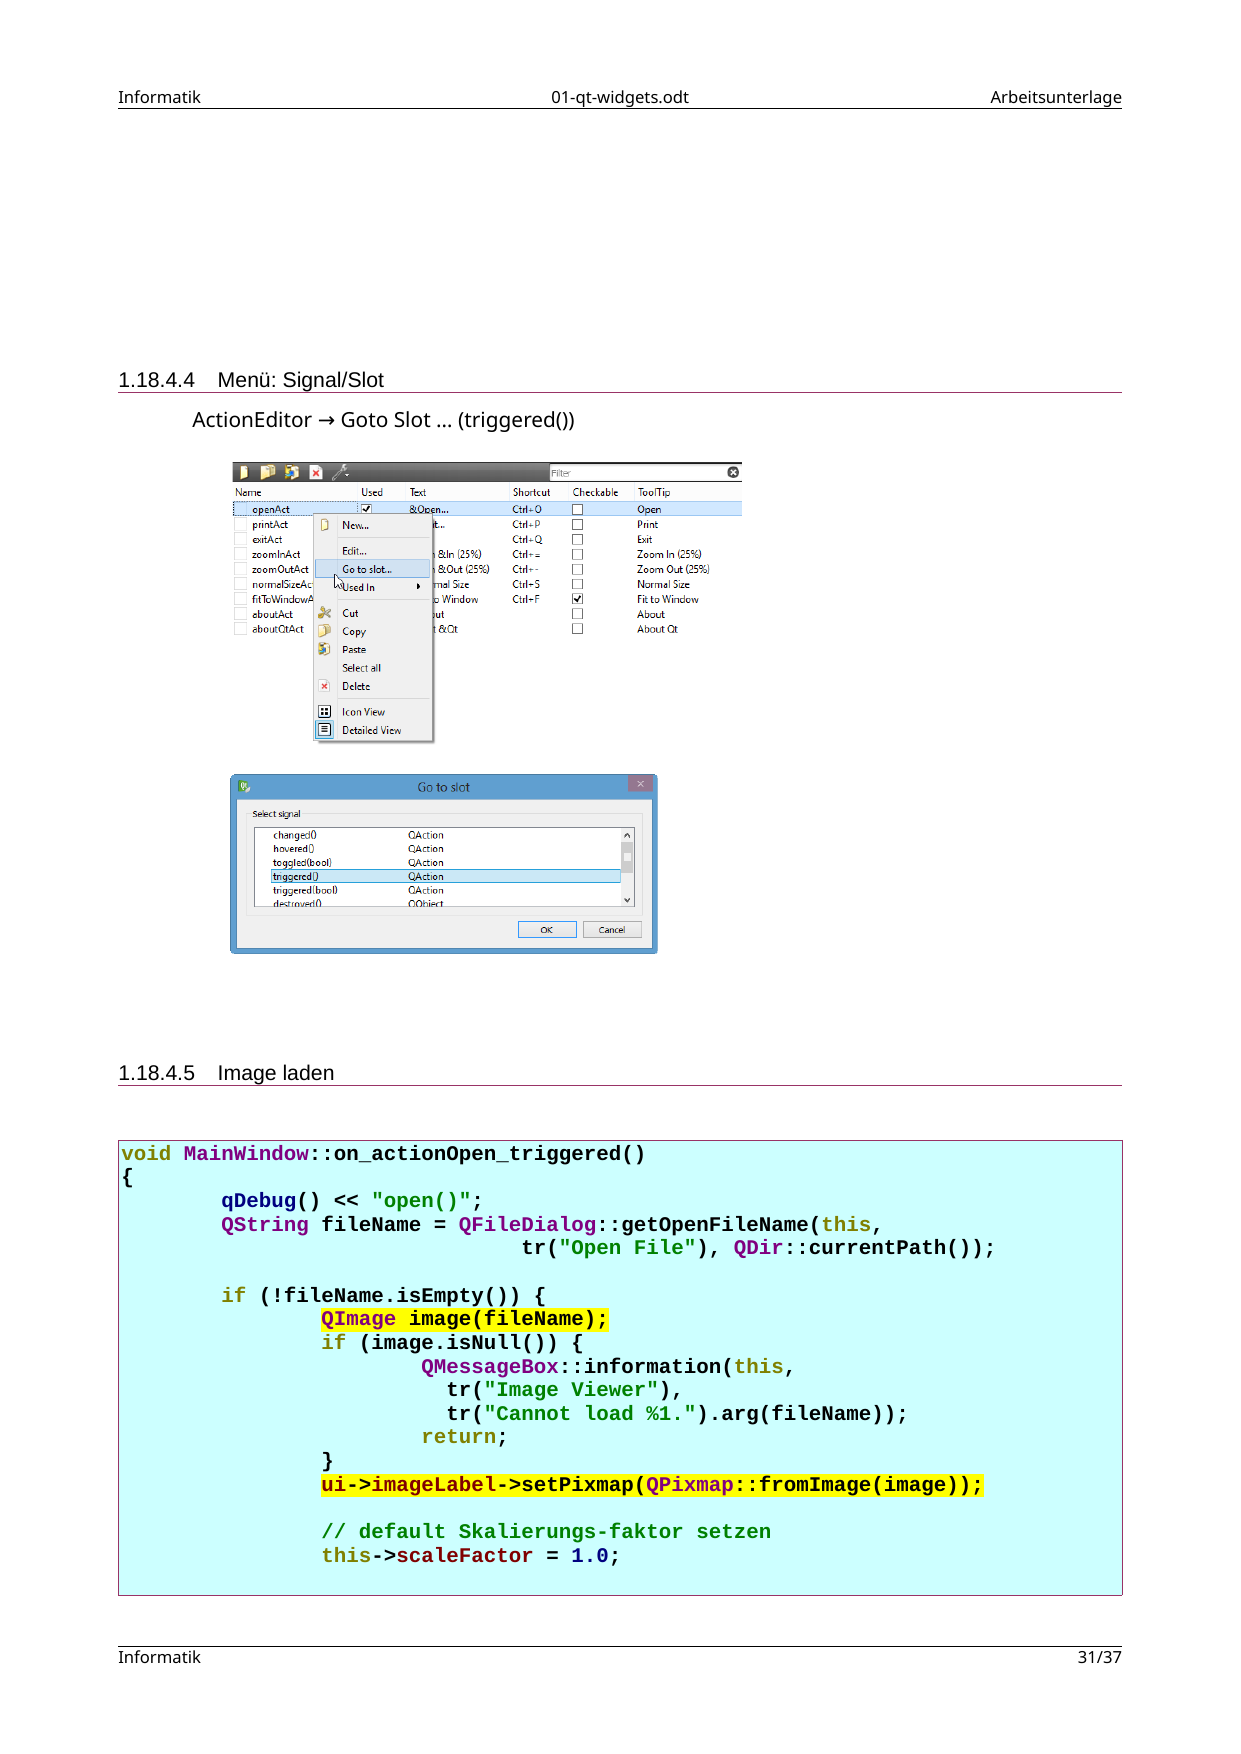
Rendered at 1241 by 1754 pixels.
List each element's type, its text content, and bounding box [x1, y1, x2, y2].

text if (image.isNull()) { [119, 1329, 1122, 1353]
text void MainWindow::on_actionOpen_triggered() [119, 1141, 1122, 1163]
text return; [119, 1423, 1122, 1447]
text QString fileName = QFileDialog::getOpenFileName(this, [119, 1211, 1122, 1234]
text tr("Cannot load %1.").arg(fileName)); [119, 1400, 1122, 1423]
text QImage image(fileName); [119, 1305, 1122, 1329]
text { [119, 1163, 1122, 1187]
text if (!fileName.isEmpty()) { [119, 1282, 1122, 1305]
text tr("Open File"), QDir::currentPath()); [119, 1234, 1122, 1258]
text ui->imageLabel->setPixmap(QPixmap::fromImage(image)); [119, 1471, 1122, 1494]
picture [230, 774, 658, 954]
text this->scaleFactor = 1.0; [119, 1542, 1122, 1565]
text // default Skalierungs-faktor setzen [119, 1518, 1122, 1542]
subtitle Image laden [118, 1061, 1122, 1085]
text } [119, 1447, 1122, 1471]
text QMessageBox::information(this, tr("Image Viewer"), [119, 1353, 1122, 1400]
subtitle Menü: Signal/Slot [118, 368, 1122, 392]
text qDebug() << "open()"; [119, 1187, 1122, 1211]
picture [232, 462, 742, 745]
text ActionEditor → Goto Slot … (triggered()) [118, 406, 1122, 434]
